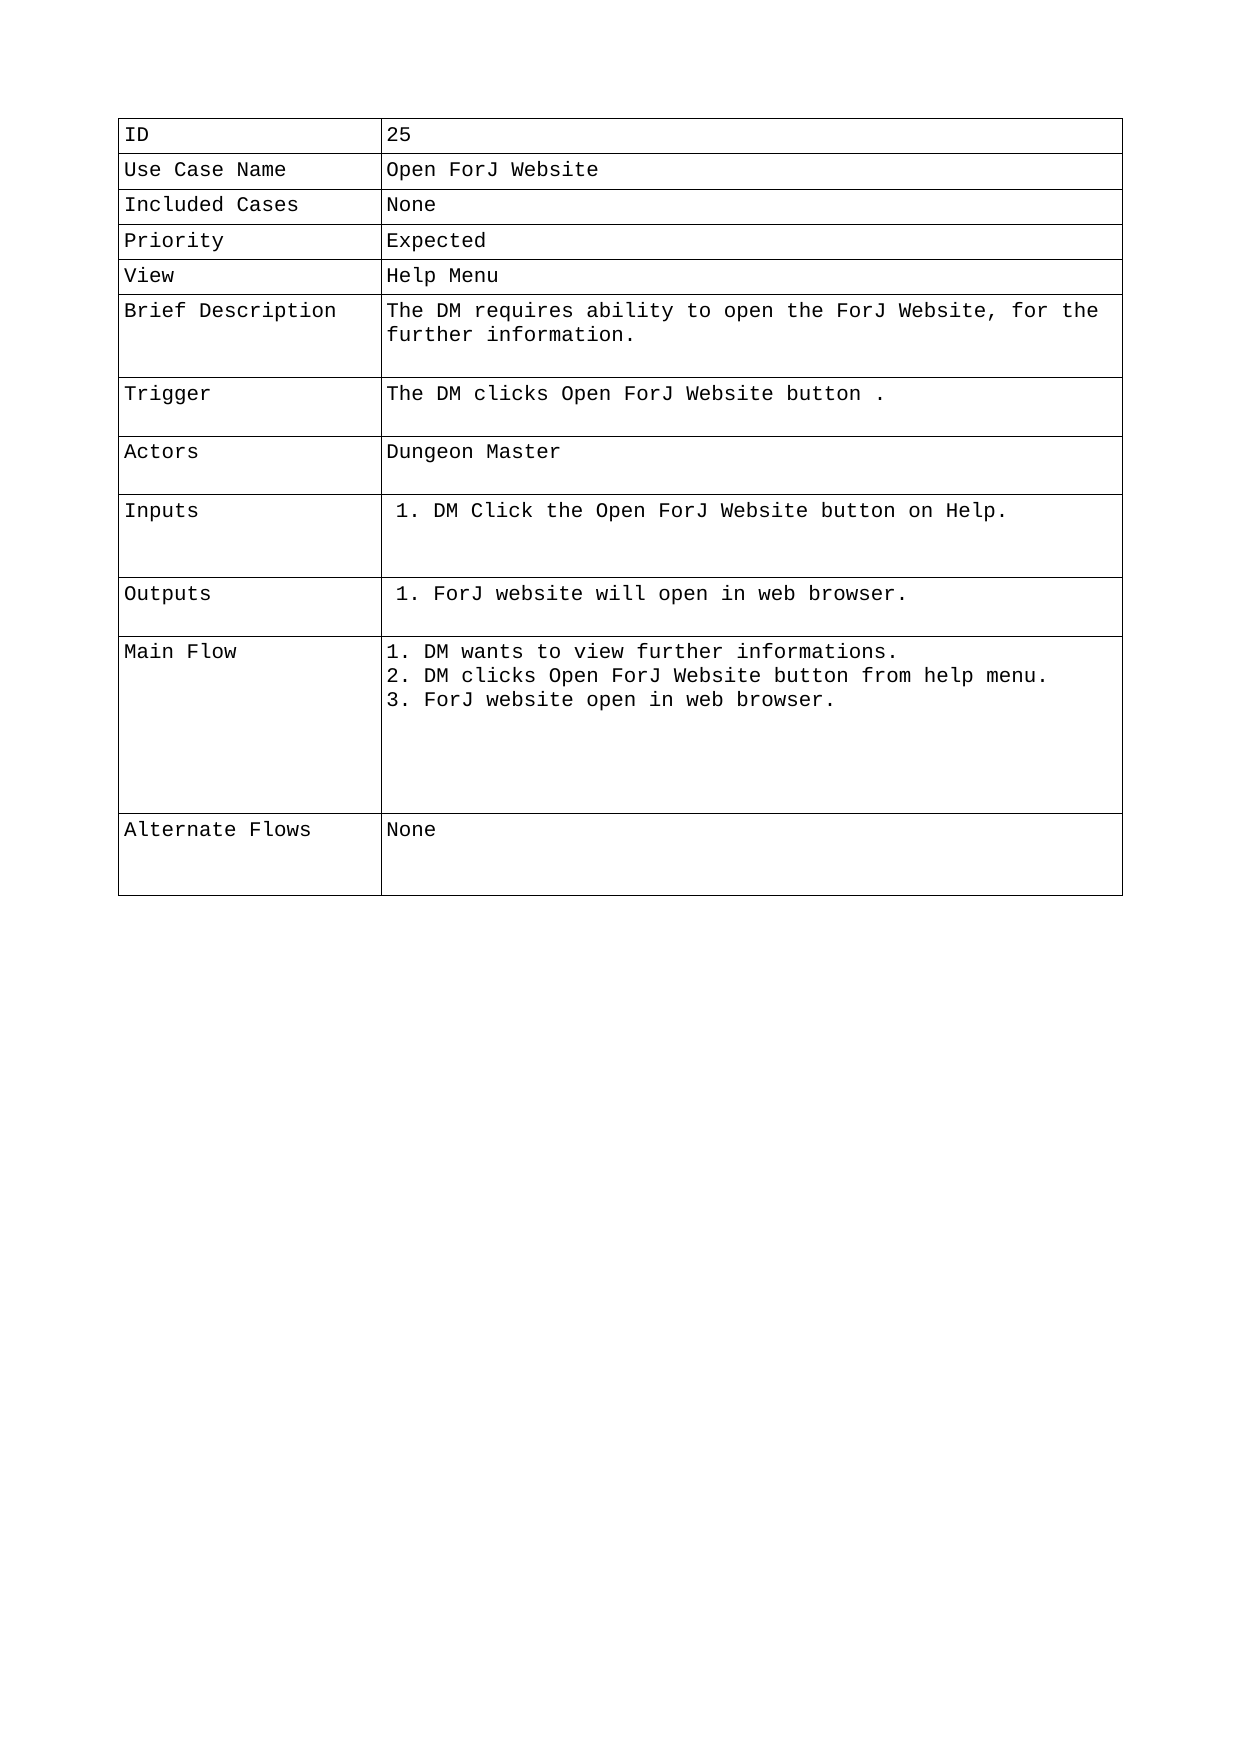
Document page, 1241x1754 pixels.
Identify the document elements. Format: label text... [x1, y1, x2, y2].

table_header 25 [382, 119, 1122, 153]
table_cell The DM requires ability to open the ForJ Website, for the further information. [382, 295, 1122, 377]
table_cell Help Menu [382, 260, 1122, 294]
table_cell Alternate Flows [119, 814, 381, 895]
table_cell The DM clicks Open ForJ Website button . [382, 378, 1122, 436]
table_cell Outputs [119, 578, 381, 636]
table_cell None [382, 190, 1122, 224]
table_cell Brief Description [119, 295, 381, 377]
table_cell Included Cases [119, 190, 381, 224]
table_cell None [382, 814, 1122, 895]
table_header ID [119, 119, 381, 153]
table_cell 1. ForJ website will open in web browser. [382, 578, 1122, 636]
table_cell 1. DM wants to view further informations. 2. DM clicks Open ForJ Website button from help menu. 3. ForJ website open in web browser. [382, 637, 1122, 813]
table_cell Use Case Name [119, 154, 381, 188]
table_cell Dungeon Master [382, 437, 1122, 494]
table_cell Priority [119, 225, 381, 259]
table_cell Trigger [119, 378, 381, 436]
table_cell Main Flow [119, 637, 381, 813]
table_cell Inputs [119, 495, 381, 577]
table_cell Open ForJ Website [382, 154, 1122, 188]
table_cell View [119, 260, 381, 294]
table_cell Expected [382, 225, 1122, 259]
table_cell Actors [119, 437, 381, 494]
table_cell 1. DM Click the Open ForJ Website button on Help. [382, 495, 1122, 577]
